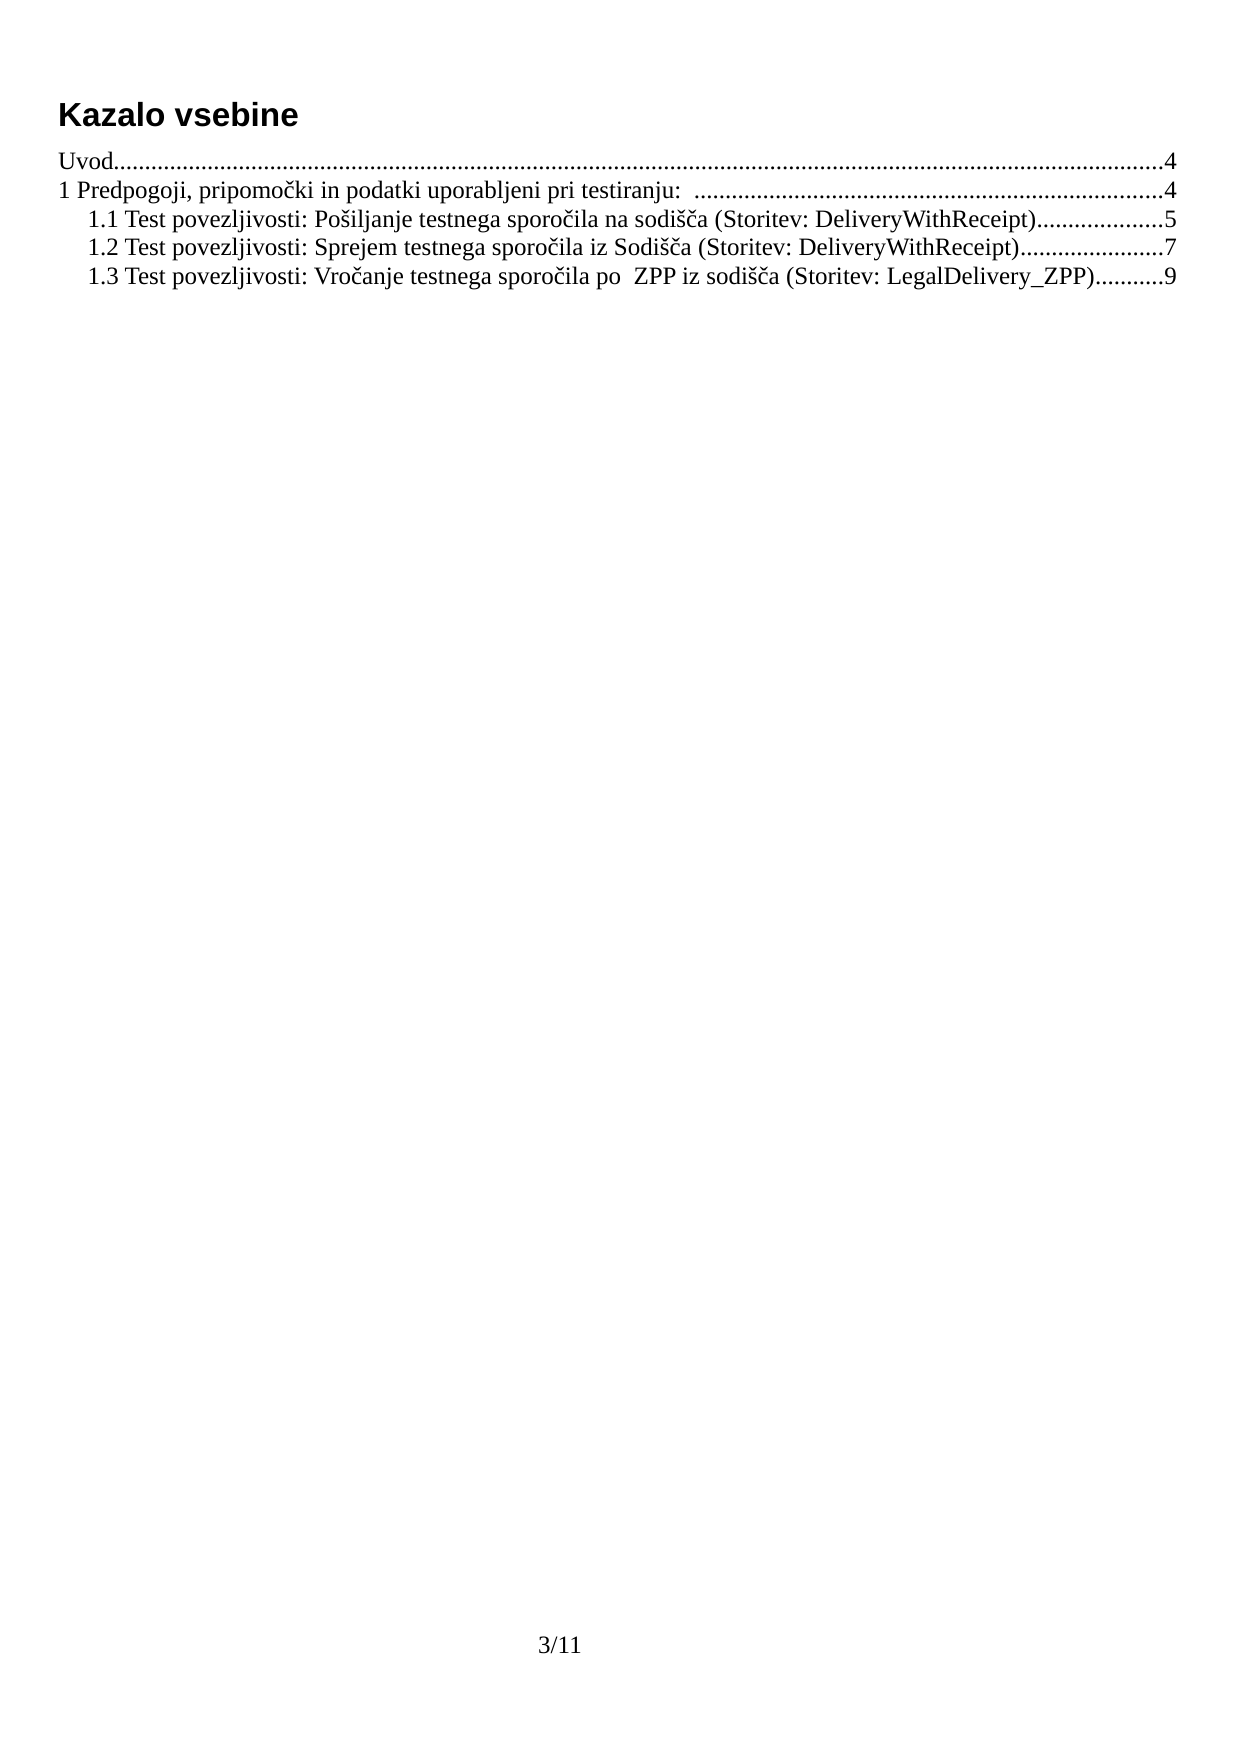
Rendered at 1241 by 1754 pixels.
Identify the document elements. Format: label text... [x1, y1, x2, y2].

text 1.3 Test povezljivosti: Vročanje testnega sporočila po ZPP iz sodišča (Storitev: LegalDelivery_ZPP) 9 [87, 261, 1177, 290]
text 1.2 Test povezljivosti: Sprejem testnega sporočila iz Sodišča (Storitev: DeliveryWithReceipt) 7 [87, 232, 1177, 261]
text Uvod 4 [58, 146, 1177, 175]
text 1.1 Test povezljivosti: Pošiljanje testnega sporočila na sodišča (Storitev: DeliveryWithReceipt) 5 [87, 204, 1177, 232]
subtitle Kazalo vsebine [58, 95, 1177, 134]
text 1 Predpogoji, pripomočki in podatki uporabljeni pri testiranju: 4 [58, 175, 1177, 204]
